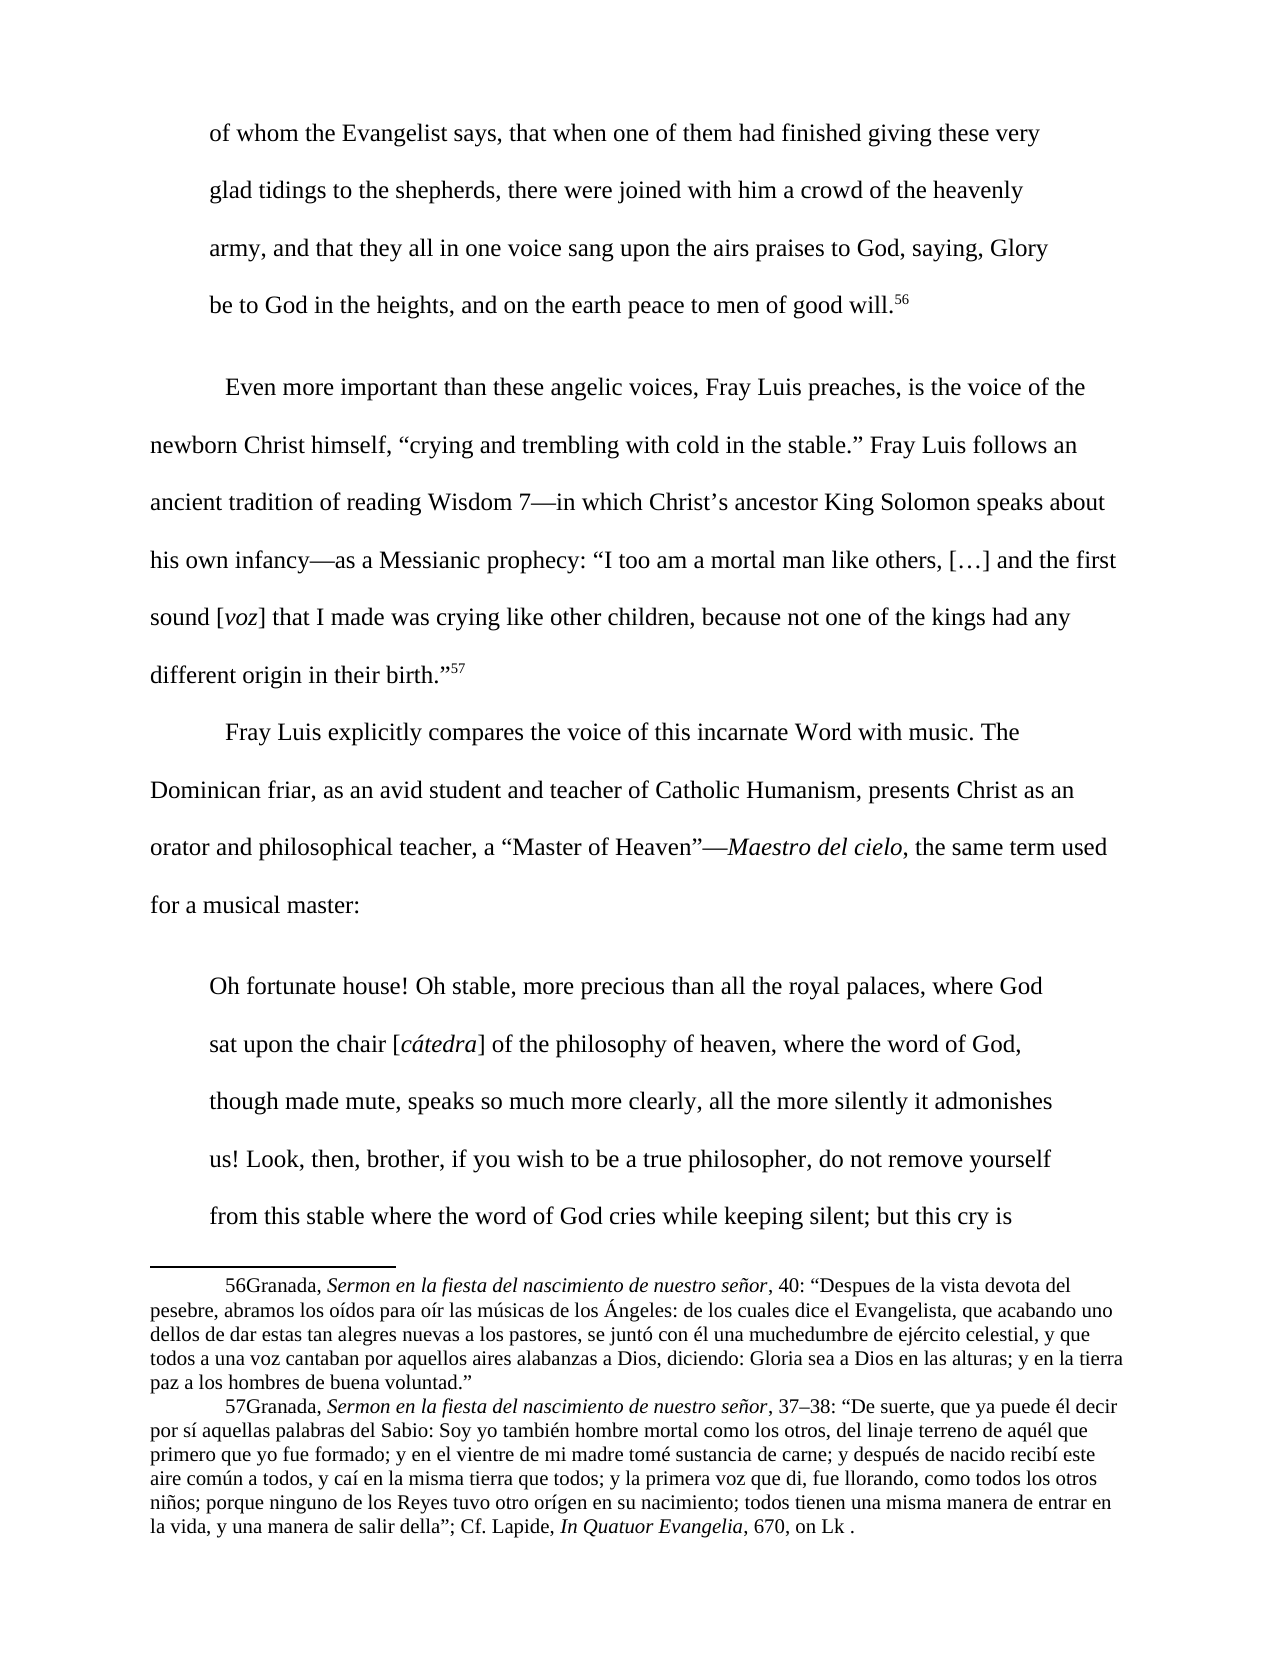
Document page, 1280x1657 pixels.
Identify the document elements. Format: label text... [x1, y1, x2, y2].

text Even more important than these angelic voices, Fray Luis preaches, is the voice of the newborn Christ himself, “crying and trembling with cold in the stable.” Fray Luis follows an ancient tradition of reading Wisdom 7—in which Christ’s ancestor King Solomon speaks about his own infancy—as a Messianic prophecy: “I too am a mortal man like others, […] and the first sound [voz] that I made was crying like other children, because not one of the kings had any different origin in their birth.” [150, 372, 1130, 688]
text Granada, Sermon en la fiesta del nascimiento de nuestro señor, 40: “Despues de la vista devota del pesebre, abramos los oídos para oír las músicas de los Ángeles: de los cuales dice el Evangelista, que acabando uno dellos de dar estas tan alegres nuevas a los pastores, se juntó con él una muchedumbre de ejército celestial, y que todos a una voz cantaban por aquellos aires alabanzas a Dios, diciendo: Gloria sea a Dios en las alturas; y en la tierra paz a los hombres de buena voluntad.” [150, 1273, 1130, 1394]
text Fray Luis explicitly compares the voice of this incarnate Word with music. The Dominican friar, as an avid student and teacher of Catholic Humanism, presents Christ as an orator and philosophical teacher, a “Master of Heaven”—Maestro del cielo, the same term used for a musical master: [150, 717, 1130, 918]
text Granada, Sermon en la fiesta del nascimiento de nuestro señor, 37–38: “De suerte, que ya puede él decir por sí aquellas palabras del Sabio: Soy yo también hombre mortal como los otros, del linaje terreno de aquél que primero que yo fue formado; y en el vientre de mi madre tomé sustancia de carne; y después de nacido recibí este aire común a todos, y caí en la misma tierra que todos; y la primera voz que di, fue llorando, como todos los otros niños; porque ninguno de los Reyes tuvo otro orígen en su nacimiento; todos tienen una misma manera de entrar en la vida, y una manera de salir della”; Cf. Lapide, In Quatuor Evangelia, 670, on Lk . [150, 1394, 1130, 1538]
text Oh fortunate house! Oh stable, more precious than all the royal palaces, where God sat upon the chair [cátedra] of the philosophy of heaven, where the word of God, though made mute, speaks so much more clearly, all the more silently it admonishes us! Look, then, brother, if you wish to be a true philosopher, do not remove yourself from this stable where the word of God cries while keeping silent; but this cry is [209, 971, 1071, 1230]
text of whom the Evangelist says, that when one of them had finished giving these very glad tidings to the shepherds, there were joined with him a crowd of the heavenly army, and that they all in one voice sang upon the airs praises to God, saying, Glory be to God in the heights, and on the earth peace to men of good will. [209, 118, 1071, 319]
